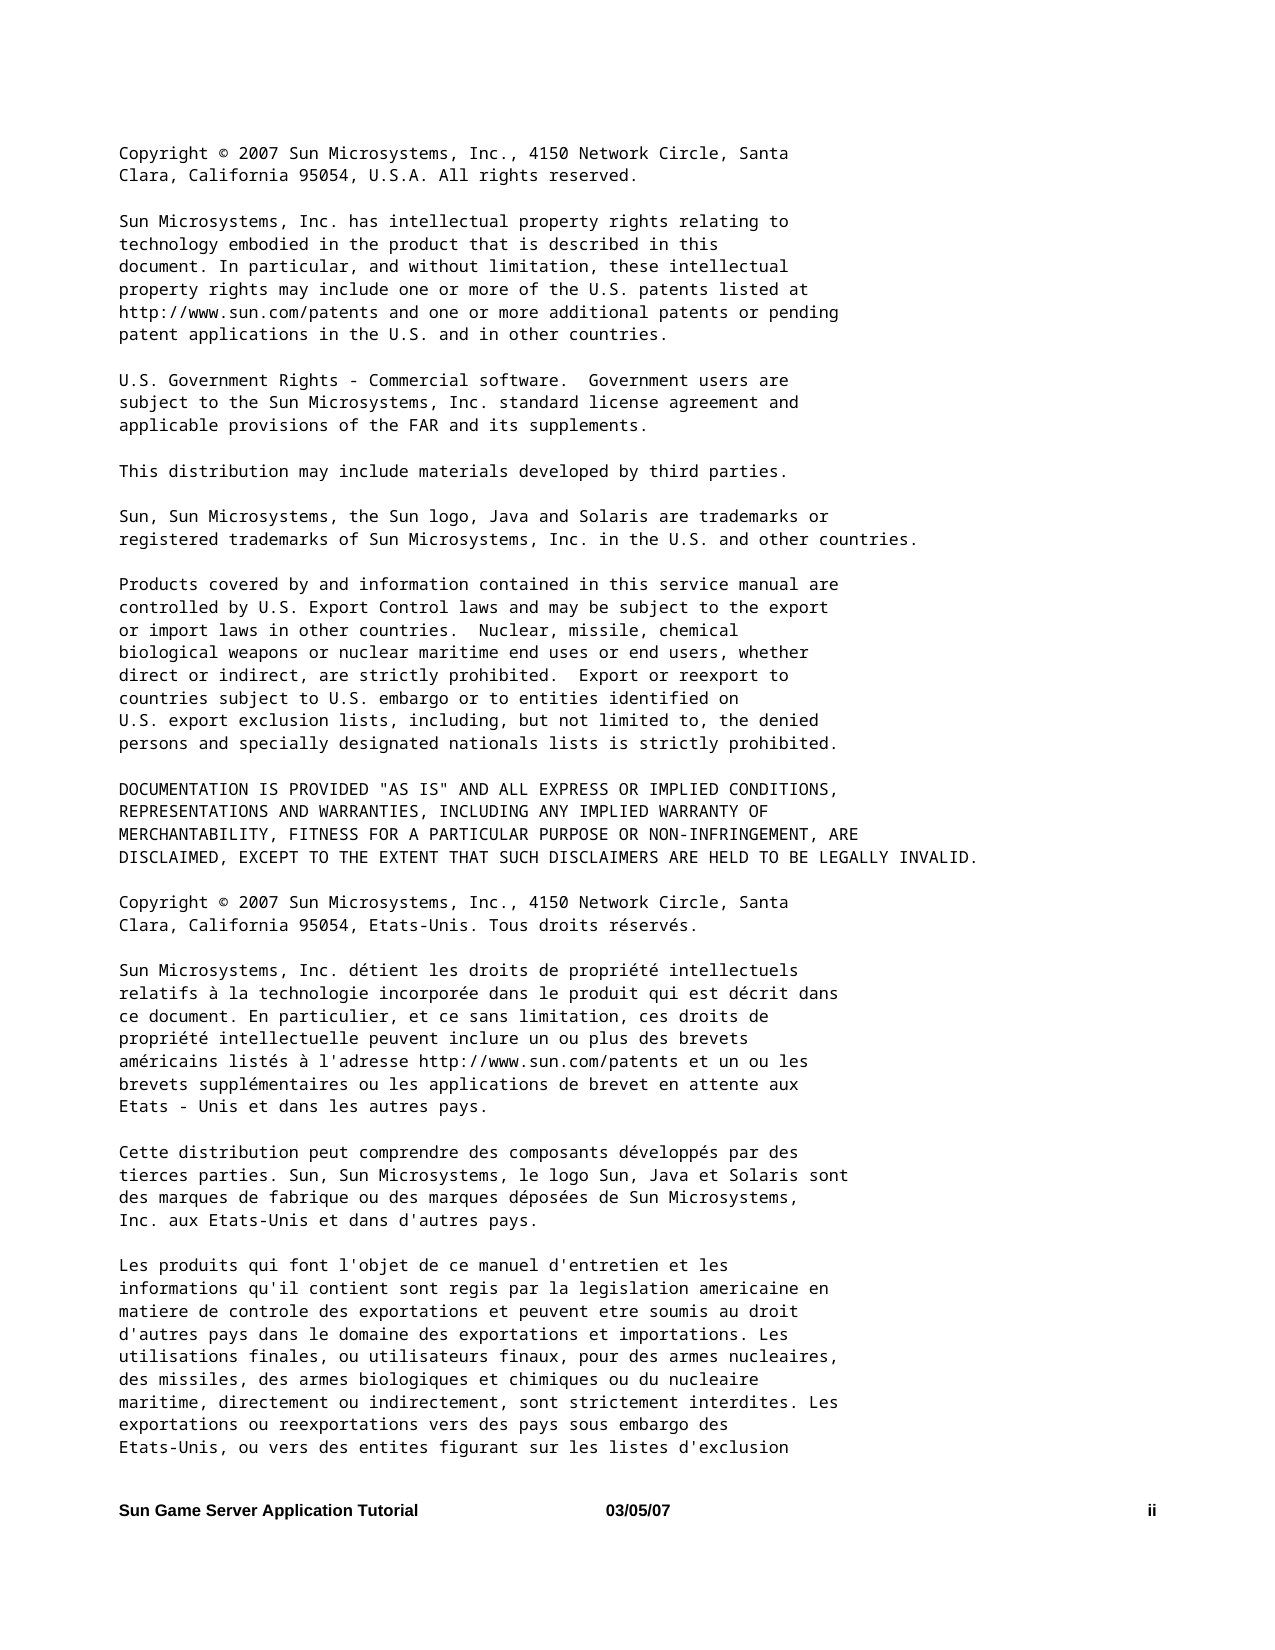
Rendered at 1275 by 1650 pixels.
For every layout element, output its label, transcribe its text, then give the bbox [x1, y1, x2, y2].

text http://www.sun.com/patents and one or more additional patents or pending [118, 300, 1156, 323]
text property rights may include one or more of the U.S. patents listed at [118, 277, 1156, 300]
text Etats - Unis et dans les autres pays. [118, 1095, 1156, 1118]
text propriété intellectuelle peuvent inclure un ou plus des brevets [118, 1027, 1156, 1049]
text Clara, California 95054, Etats-Unis. Tous droits réservés. [118, 913, 1156, 936]
text DOCUMENTATION IS PROVIDED "AS IS" AND ALL EXPRESS OR IMPLIED CONDITIONS, [118, 777, 1156, 800]
text U.S. Government Rights - Commercial software. Government users are [118, 368, 1156, 391]
text tierces parties. Sun, Sun Microsystems, le logo Sun, Java et Solaris sont [118, 1163, 1156, 1186]
text document. In particular, and without limitation, these intellectual [118, 255, 1156, 277]
text d'autres pays dans le domaine des exportations et importations. Les [118, 1322, 1156, 1345]
text registered trademarks of Sun Microsystems, Inc. in the U.S. and other countries. [118, 527, 1156, 550]
text brevets supplémentaires ou les applications de brevet en attente aux [118, 1072, 1156, 1095]
text Sun Microsystems, Inc. has intellectual property rights relating to [118, 209, 1156, 232]
text subject to the Sun Microsystems, Inc. standard license agreement and [118, 391, 1156, 414]
text direct or indirect, are strictly prohibited. Export or reexport to [118, 663, 1156, 686]
text relatifs à la technologie incorporée dans le produit qui est décrit dans [118, 981, 1156, 1004]
text Copyright © 2007 Sun Microsystems, Inc., 4150 Network Circle, Santa [118, 891, 1156, 913]
text Cette distribution peut comprendre des composants développés par des [118, 1140, 1156, 1163]
text REPRESENTATIONS AND WARRANTIES, INCLUDING ANY IMPLIED WARRANTY OF [118, 800, 1156, 822]
text des marques de fabrique ou des marques déposées de Sun Microsystems, [118, 1186, 1156, 1208]
text Inc. aux Etats-Unis et dans d'autres pays. [118, 1208, 1156, 1231]
text des missiles, des armes biologiques et chimiques ou du nucleaire [118, 1367, 1156, 1390]
text Les produits qui font l'objet de ce manuel d'entretien et les [118, 1254, 1156, 1277]
text ce document. En particulier, et ce sans limitation, ces droits de [118, 1004, 1156, 1027]
text Products covered by and information contained in this service manual are [118, 573, 1156, 595]
text applicable provisions of the FAR and its supplements. [118, 414, 1156, 436]
text Etats-Unis, ou vers des entites figurant sur les listes d'exclusion [118, 1436, 1156, 1458]
text informations qu'il contient sont regis par la legislation americaine en [118, 1277, 1156, 1299]
text Sun Microsystems, Inc. détient les droits de propriété intellectuels [118, 959, 1156, 981]
text Copyright © 2007 Sun Microsystems, Inc., 4150 Network Circle, Santa [118, 141, 1156, 164]
text countries subject to U.S. embargo or to entities identified on [118, 686, 1156, 709]
text Clara, California 95054, U.S.A. All rights reserved. [118, 164, 1156, 187]
text matiere de controle des exportations et peuvent etre soumis au droit [118, 1299, 1156, 1322]
text technology embodied in the product that is described in this [118, 232, 1156, 255]
text DISCLAIMED, EXCEPT TO THE EXTENT THAT SUCH DISCLAIMERS ARE HELD TO BE LEGALLY INVALID. [118, 845, 1156, 868]
text U.S. export exclusion lists, including, but not limited to, the denied [118, 709, 1156, 732]
text exportations ou reexportations vers des pays sous embargo des [118, 1413, 1156, 1436]
text américains listés à l'adresse http://www.sun.com/patents et un ou les [118, 1049, 1156, 1072]
text patent applications in the U.S. and in other countries. [118, 323, 1156, 346]
text persons and specially designated nationals lists is strictly prohibited. [118, 732, 1156, 754]
text biological weapons or nuclear maritime end uses or end users, whether [118, 641, 1156, 663]
text utilisations finales, ou utilisateurs finaux, pour des armes nucleaires, [118, 1345, 1156, 1367]
text or import laws in other countries. Nuclear, missile, chemical [118, 618, 1156, 641]
text MERCHANTABILITY, FITNESS FOR A PARTICULAR PURPOSE OR NON-INFRINGEMENT, ARE [118, 822, 1156, 845]
text This distribution may include materials developed by third parties. [118, 459, 1156, 482]
text controlled by U.S. Export Control laws and may be subject to the export [118, 595, 1156, 618]
text maritime, directement ou indirectement, sont strictement interdites. Les [118, 1390, 1156, 1413]
text Sun, Sun Microsystems, the Sun logo, Java and Solaris are trademarks or [118, 504, 1156, 527]
